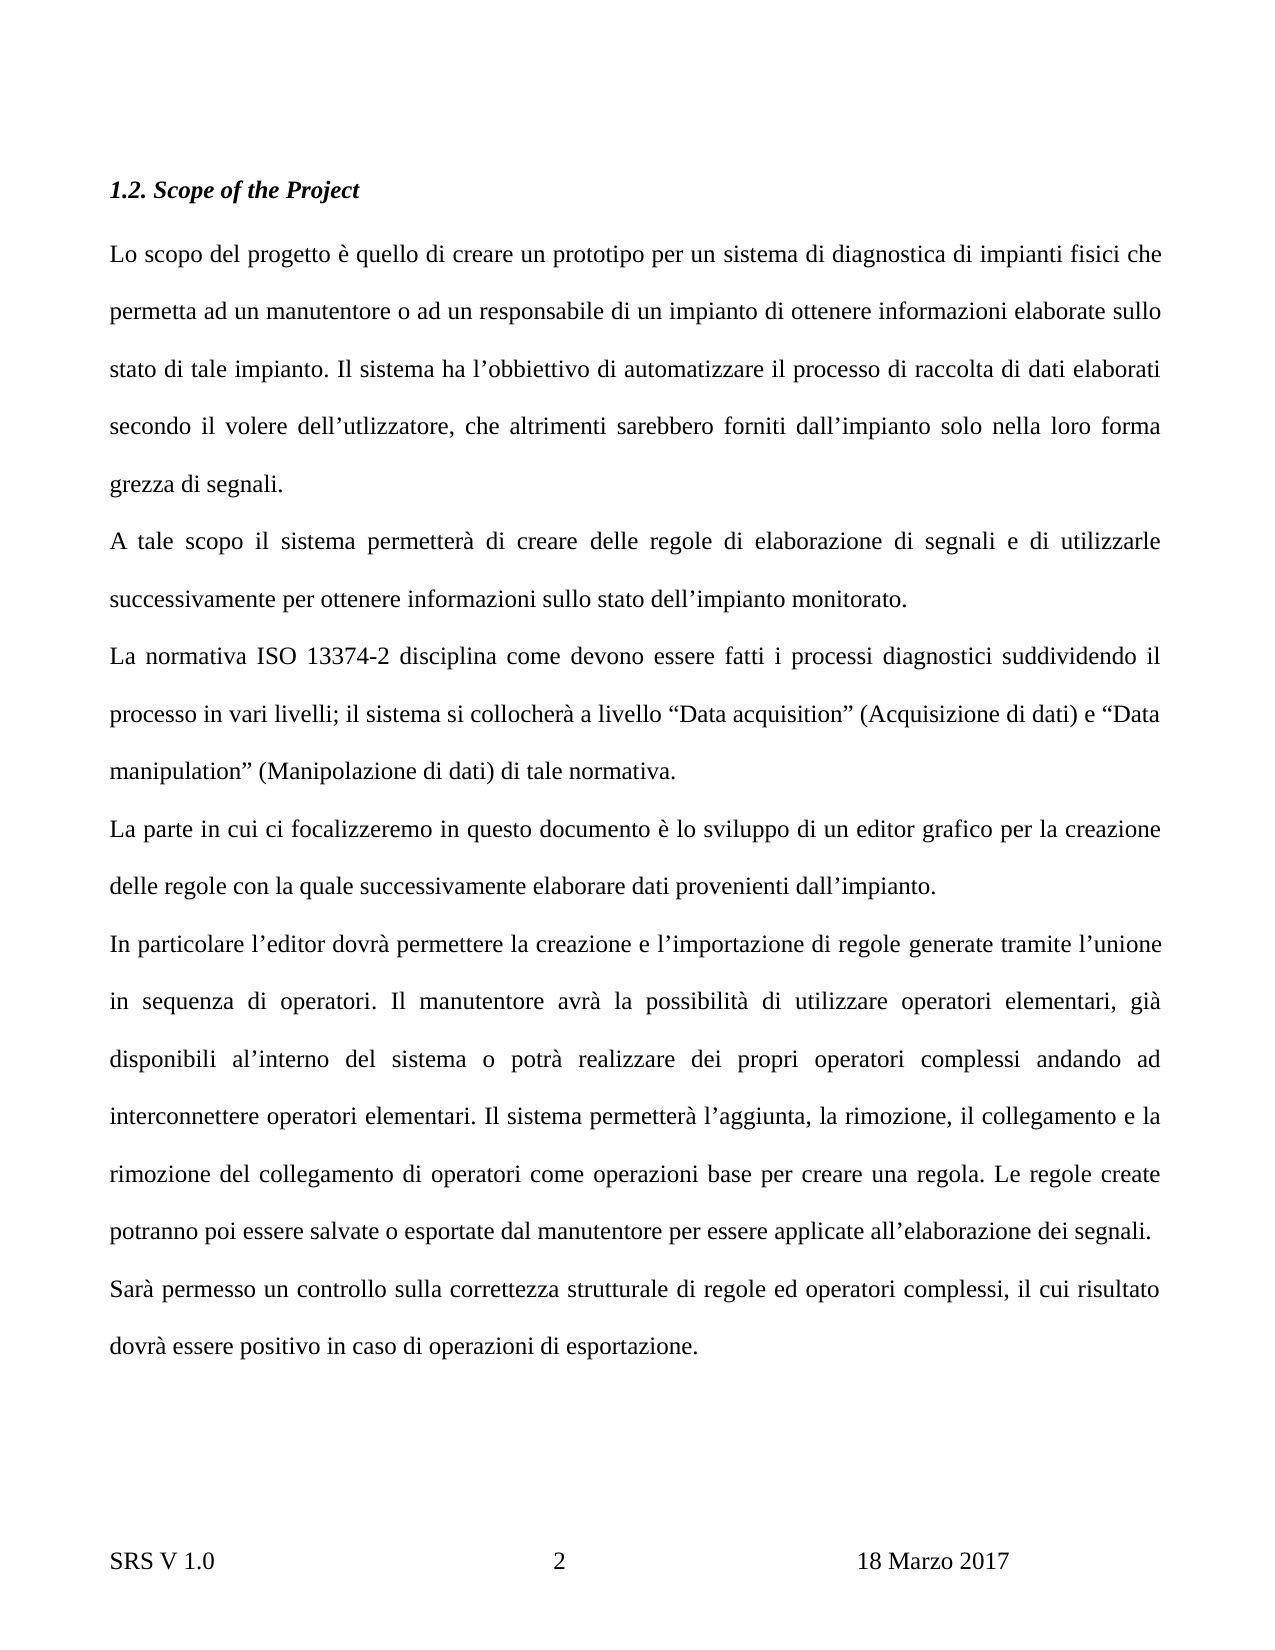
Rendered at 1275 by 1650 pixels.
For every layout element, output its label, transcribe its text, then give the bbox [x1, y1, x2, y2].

text La normativa ISO 13374-2 disciplina come devono essere fatti i processi diagnostici suddividendo il processo in vari livelli; il sistema si collocherà a livello “Data acquisition” (Acquisizione di dati) e “Data manipulation” (Manipolazione di dati) di tale normativa. [109, 641, 1162, 785]
text Sarà permesso un controllo sulla correttezza strutturale di regole ed operatori complessi, il cui risultato dovrà essere positivo in caso di operazioni di esportazione. [109, 1274, 1162, 1360]
subtitle 1.2. Scope of the Project [109, 175, 1162, 204]
text A tale scopo il sistema permetterà di creare delle regole di elaborazione di segnali e di utilizzarle successivamente per ottenere informazioni sullo stato dell’impianto monitorato. [109, 526, 1162, 612]
text Lo scopo del progetto è quello di creare un prototipo per un sistema di diagnostica di impianti fisici che permetta ad un manutentore o ad un responsabile di un impianto di ottenere informazioni elaborate sullo stato di tale impianto. Il sistema ha l’obbiettivo di automatizzare il processo di raccolta di dati elaborati secondo il volere dell’utlizzatore, che altrimenti sarebbero forniti dall’impianto solo nella loro forma grezza di segnali. [109, 239, 1162, 497]
text La parte in cui ci focalizzeremo in questo documento è lo sviluppo di un editor grafico per la creazione delle regole con la quale successivamente elaborare dati provenienti dall’impianto. [109, 814, 1162, 900]
text In particolare l’editor dovrà permettere la creazione e l’importazione di regole generate tramite l’unione in sequenza di operatori. Il manutentore avrà la possibilità di utilizzare operatori elementari, già disponibili al’interno del sistema o potrà realizzare dei propri operatori complessi andando ad interconnettere operatori elementari. Il sistema permetterà l’aggiunta, la rimozione, il collegamento e la rimozione del collegamento di operatori come operazioni base per creare una regola. Le regole create potranno poi essere salvate o esportate dal manutentore per essere applicate all’elaborazione dei segnali. [109, 929, 1162, 1245]
